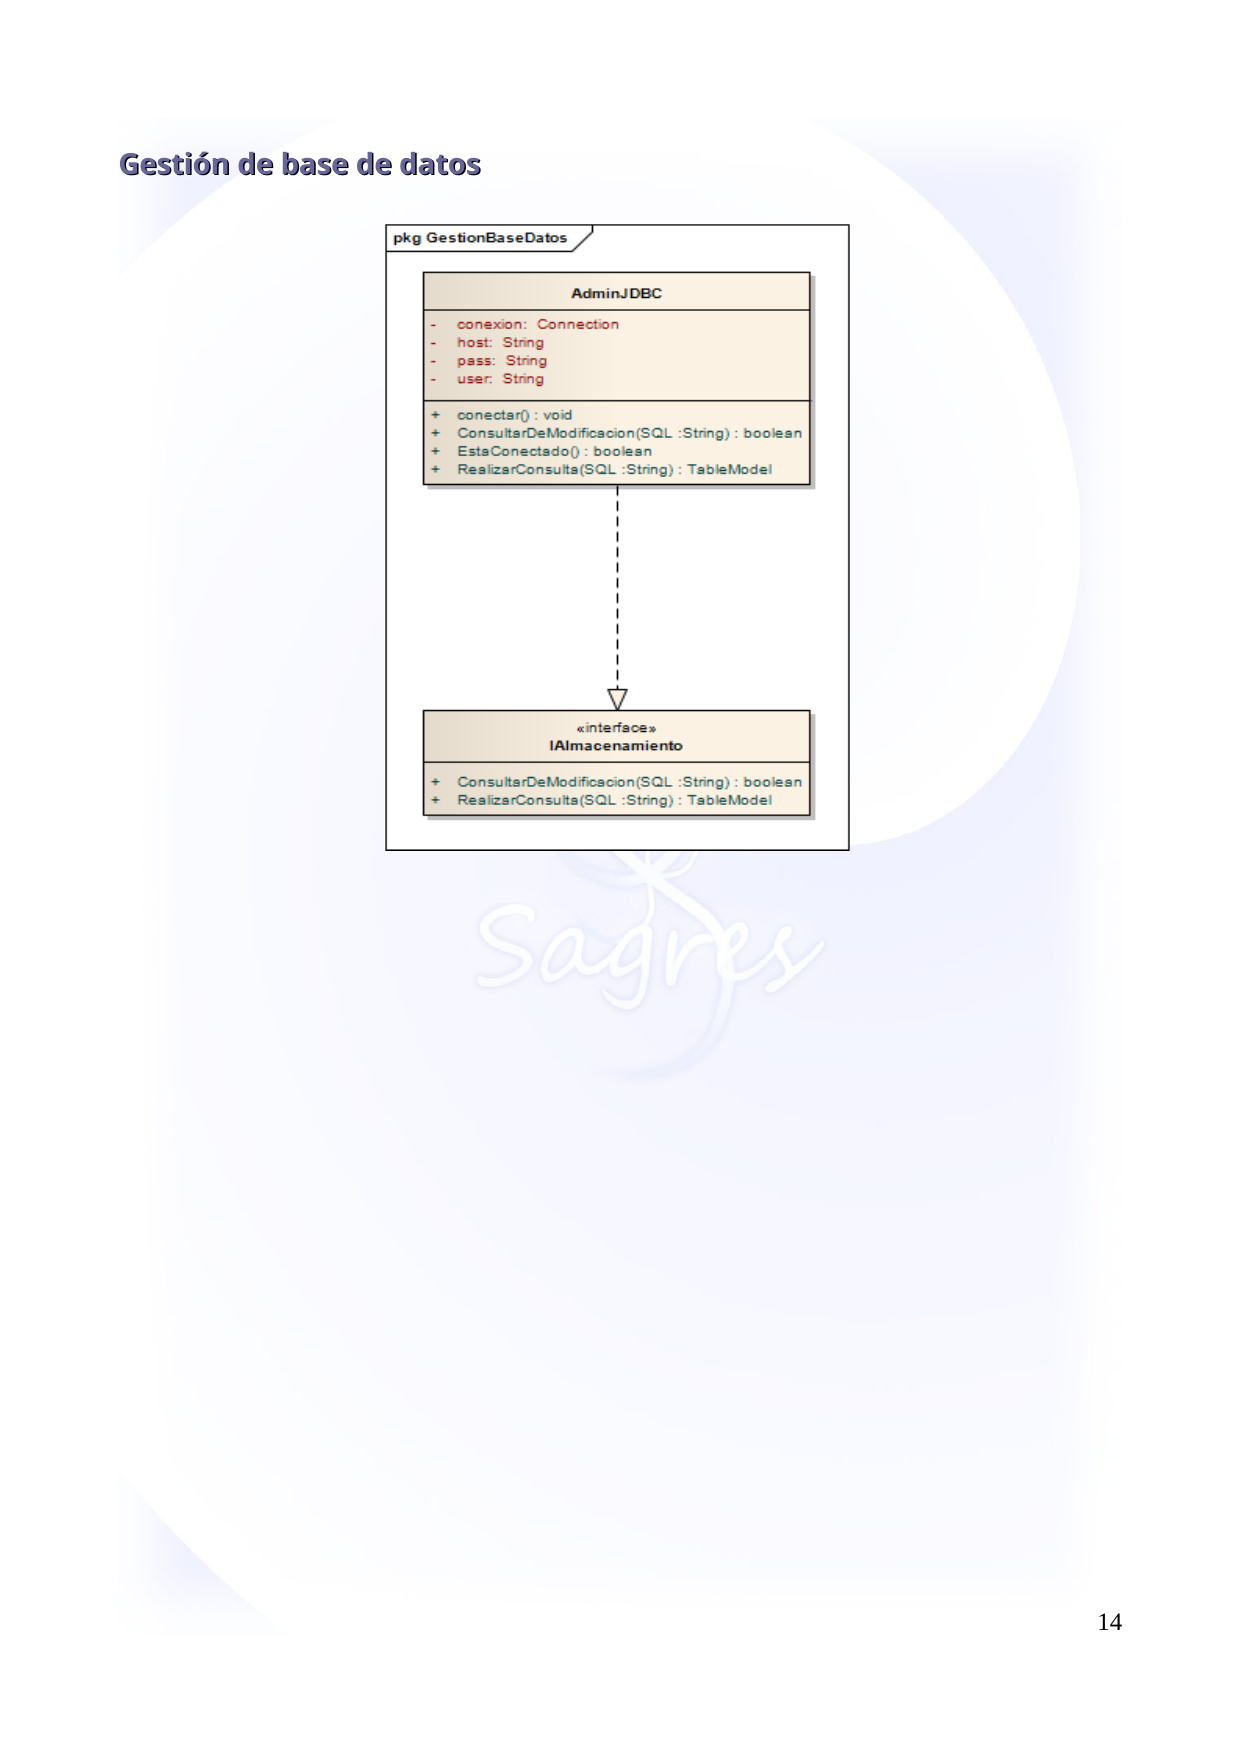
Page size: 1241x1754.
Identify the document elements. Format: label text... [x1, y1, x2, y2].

subtitle Gestión de base de datos [118, 143, 1122, 183]
picture [118, 118, 1122, 143]
picture [118, 183, 1122, 1636]
